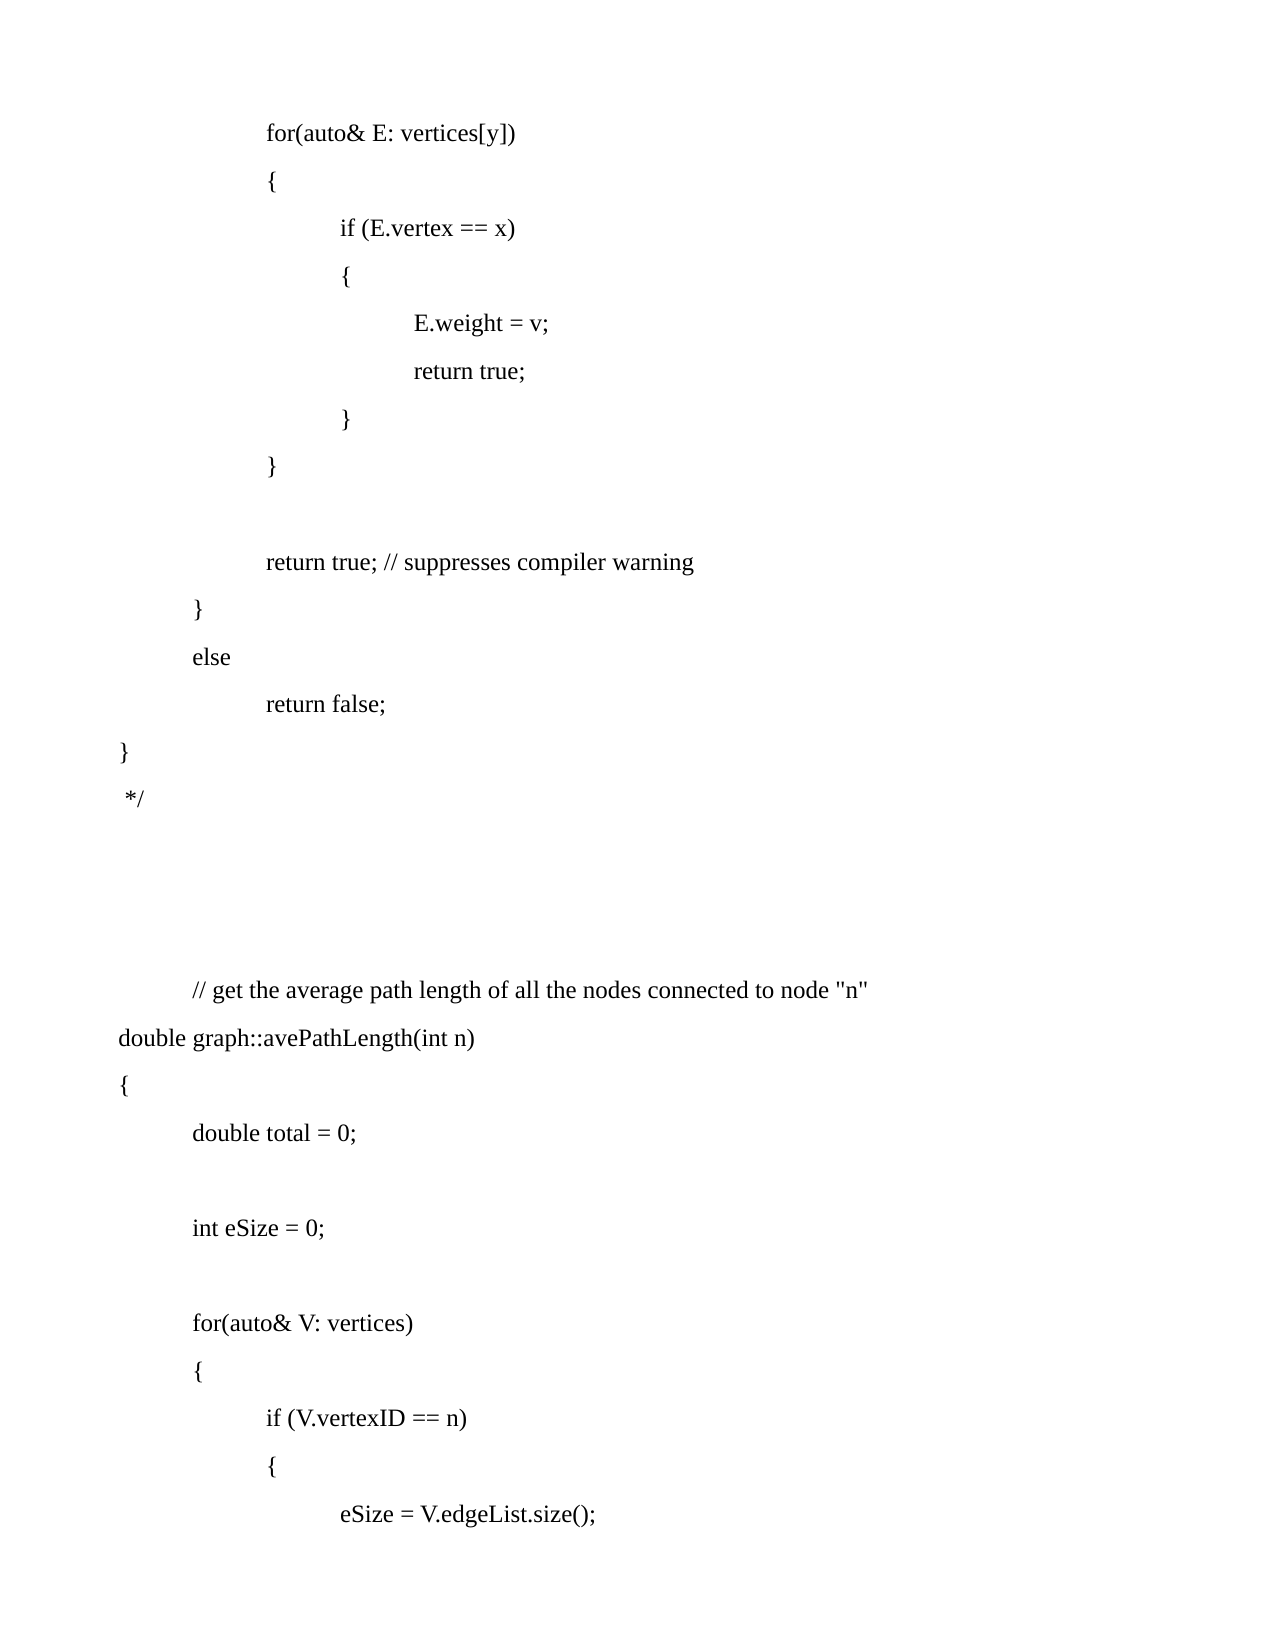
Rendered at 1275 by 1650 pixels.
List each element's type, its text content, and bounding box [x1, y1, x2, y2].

text // get the average path length of all the nodes connected to node "n" [118, 975, 1157, 1004]
text double graph::avePathLength(int n) [118, 1023, 1157, 1051]
text { [118, 166, 1157, 194]
text } [118, 404, 1157, 432]
text else [118, 642, 1157, 671]
text return true; // suppresses compiler warning [118, 547, 1157, 575]
text } [118, 594, 1157, 623]
text { [118, 1070, 1157, 1099]
text { [118, 1451, 1157, 1480]
text for(auto& V: vertices) [118, 1308, 1157, 1337]
text double total = 0; [118, 1118, 1157, 1147]
text for(auto& E: vertices[y]) [118, 118, 1157, 147]
text if (E.vertex == x) [118, 213, 1157, 242]
text } [118, 451, 1157, 480]
text E.weight = v; [118, 308, 1157, 337]
text { [118, 261, 1157, 290]
text } [118, 737, 1157, 766]
text if (V.vertexID == n) [118, 1403, 1157, 1432]
text return false; [118, 689, 1157, 718]
text { [118, 1356, 1157, 1384]
text eSize = V.edgeList.size(); [118, 1499, 1157, 1527]
text int eSize = 0; [118, 1213, 1157, 1242]
text */ [118, 784, 1157, 813]
text return true; [118, 356, 1157, 385]
